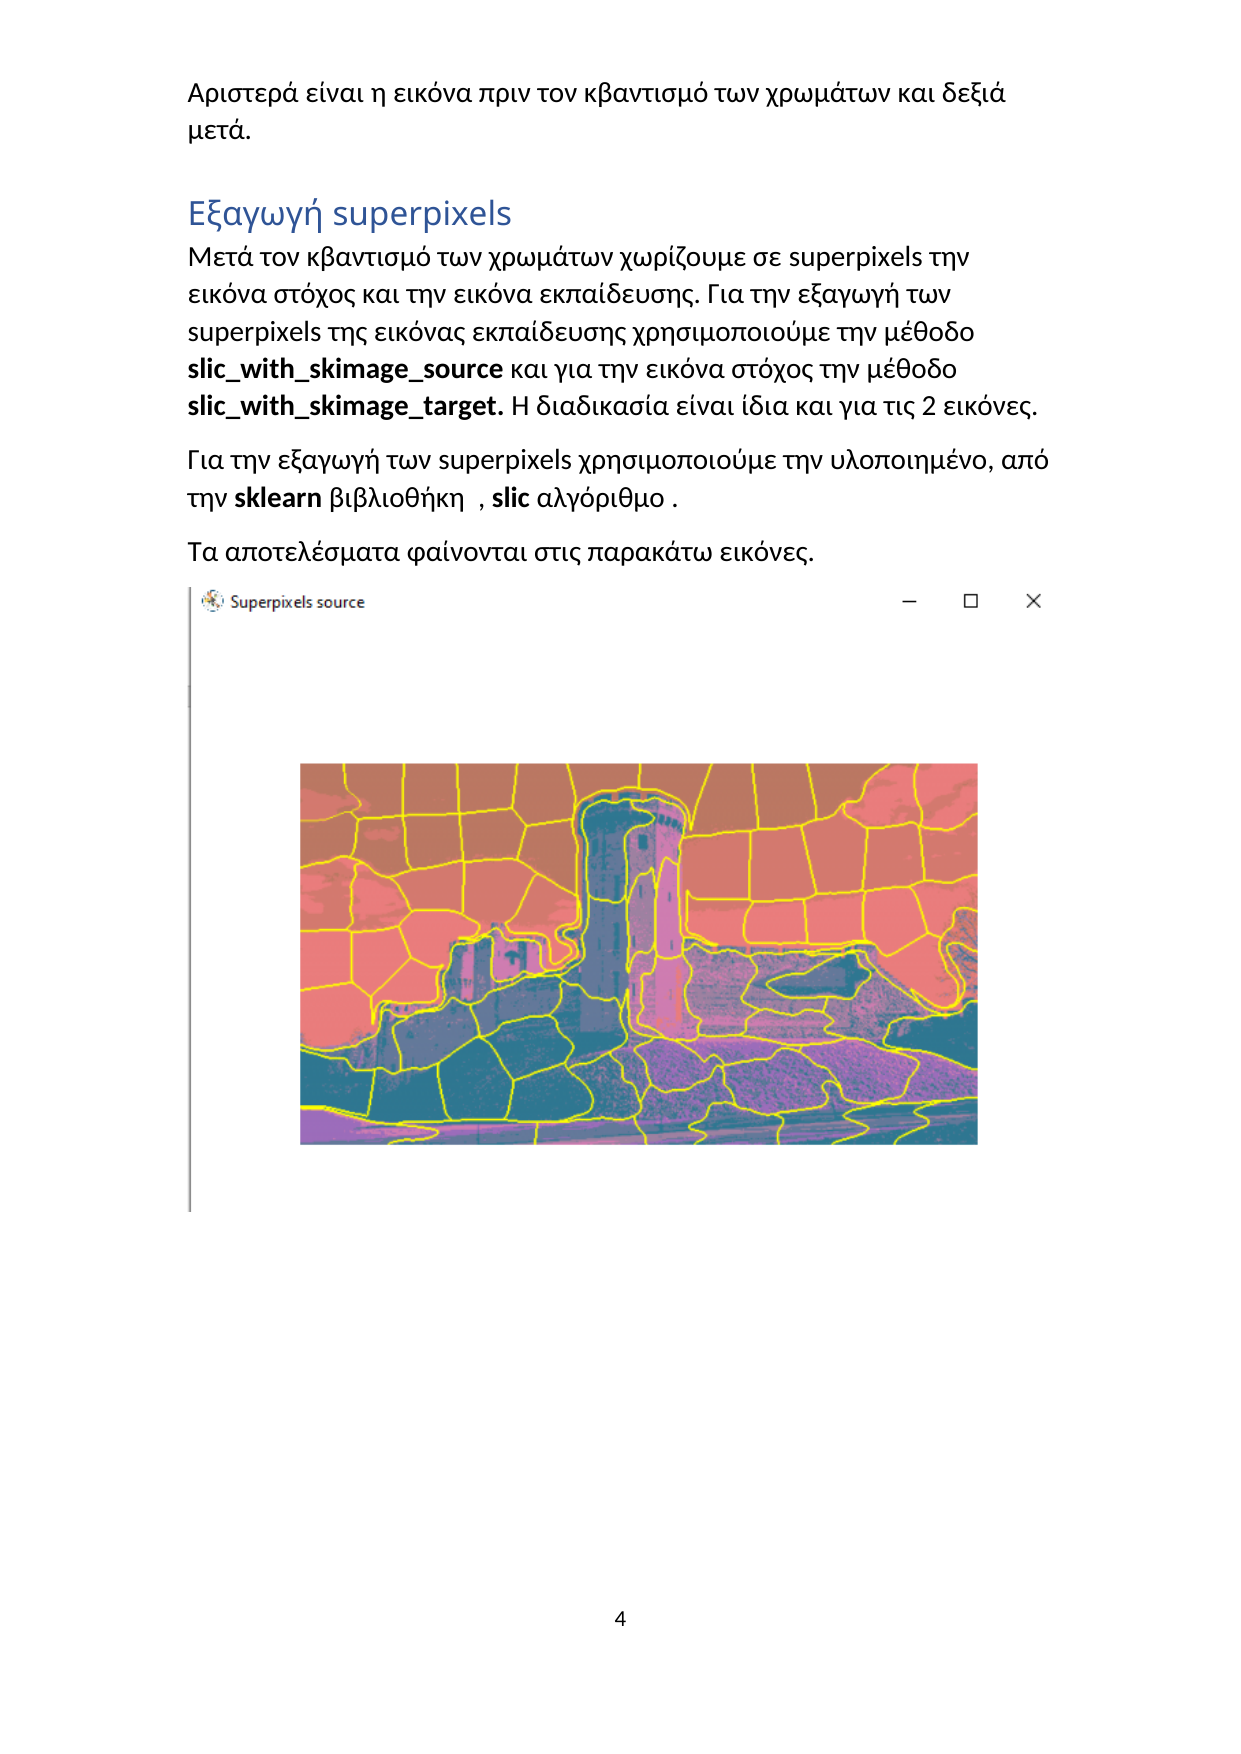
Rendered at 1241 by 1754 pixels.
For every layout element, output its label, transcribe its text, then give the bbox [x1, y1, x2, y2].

text Τα αποτελέσματα φαίνονται στις παρακάτω εικόνες. [187, 533, 1053, 568]
text Μετά τον κβαντισμό των χρωμάτων χωρίζουμε σε superpixels την εικόνα στόχος και την εικόνα εκπαίδευσης. Για την εξαγωγή των superpixels της εικόνας εκπαίδευσης χρησιμοποιούμε την μέθοδο slic_with_skimage_source και για την εικόνα στόχος την μέθοδο slic_with_skimage_target. H διαδικασία είναι ίδια και για τις 2 εικόνες. [187, 238, 1053, 423]
subtitle Εξαγωγή superpixels [187, 190, 1053, 236]
text Για την εξαγωγή των superpixels χρησιμοποιούμε την υλοποιημένο, από την sklearn βιβλιοθήκη , slic αλγόριθμο . [187, 441, 1053, 514]
text Αριστερά είναι η εικόνα πριν τον κβαντισμό των χρωμάτων και δεξιά μετά. [187, 74, 1053, 147]
